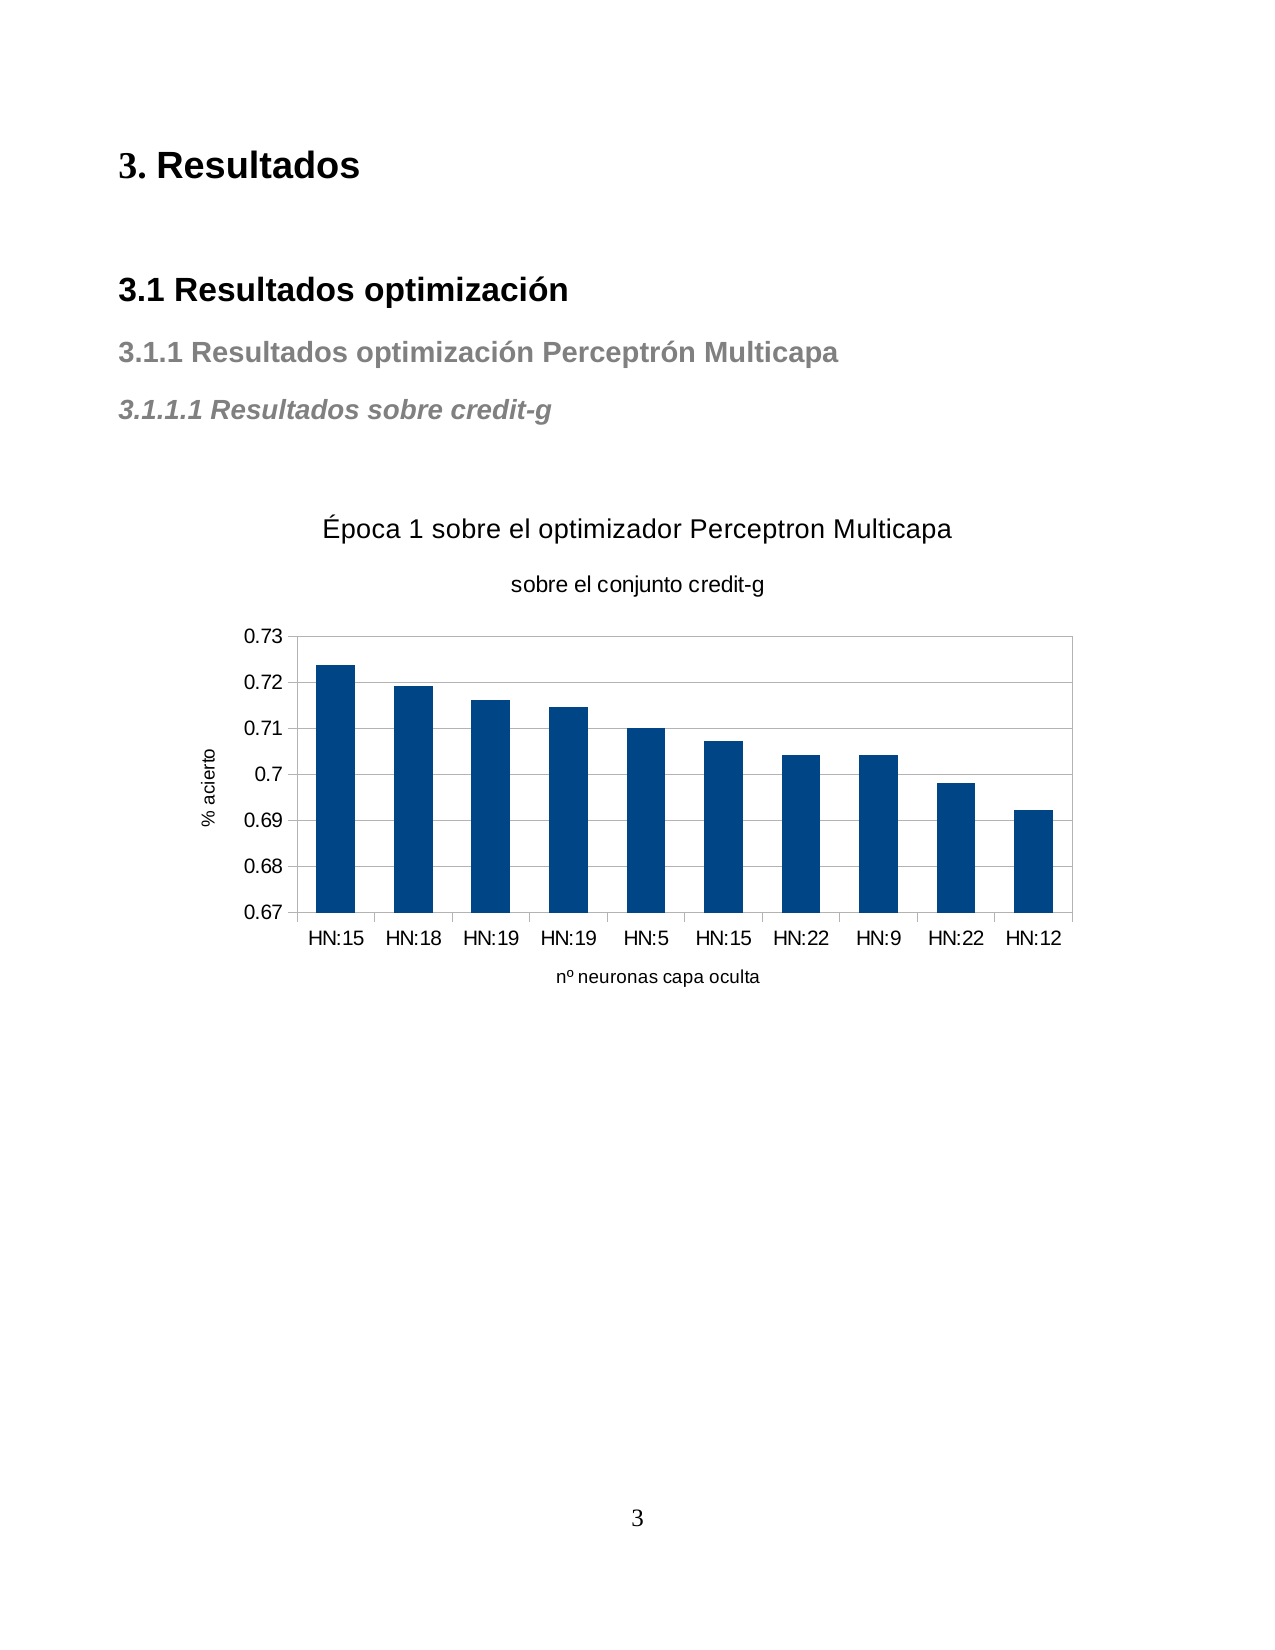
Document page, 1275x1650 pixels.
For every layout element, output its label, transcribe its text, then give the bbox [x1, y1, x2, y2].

subtitle 3.1 Resultados optimización [118, 269, 1157, 308]
subtitle 3.1.1.1 Resultados sobre credit-g [118, 394, 1157, 426]
subtitle 3.1.1 Resultados optimización Perceptrón Multicapa [118, 335, 1157, 369]
subtitle 3. Resultados [118, 143, 1157, 187]
